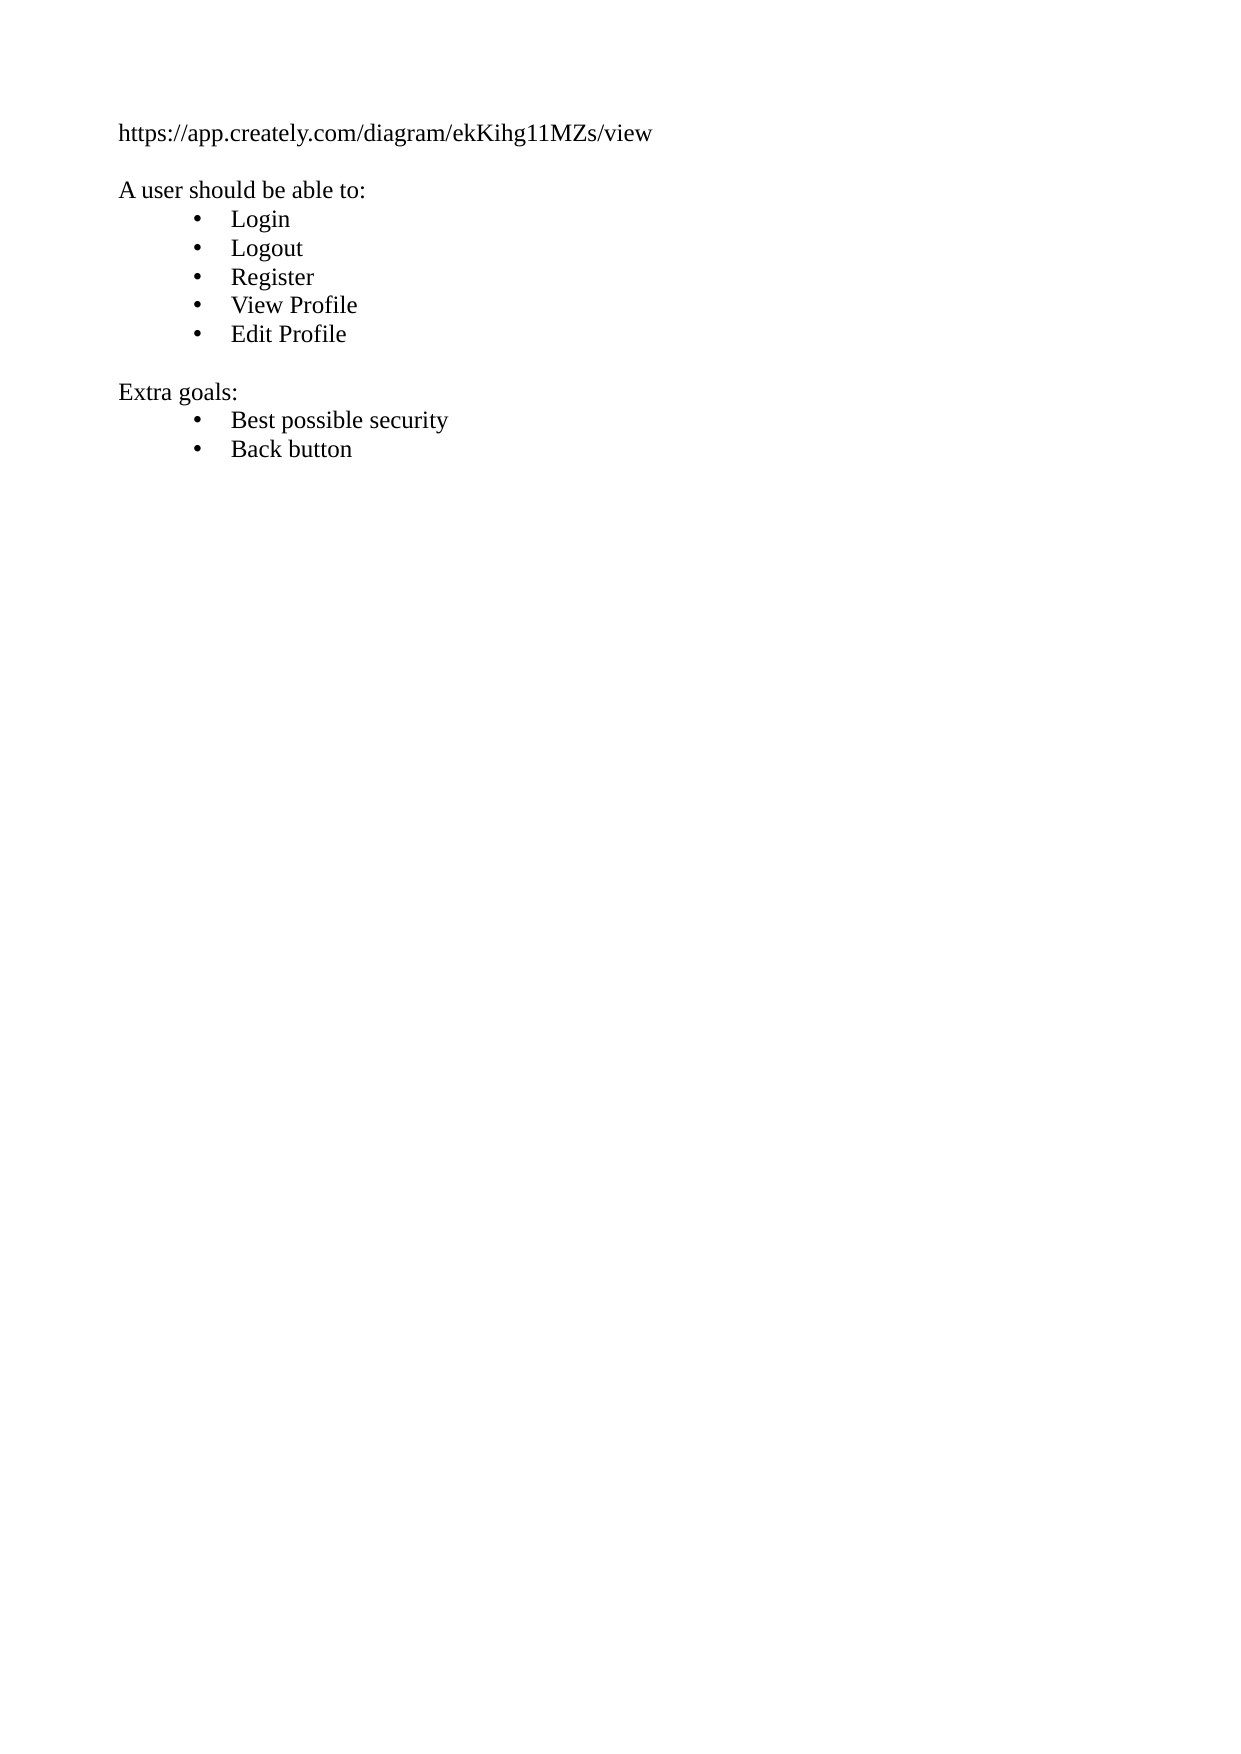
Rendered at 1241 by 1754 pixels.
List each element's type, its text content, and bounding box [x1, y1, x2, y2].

list Login [193, 204, 1122, 233]
text A user should be able to: [118, 176, 1122, 204]
text Extra goals: [118, 377, 1122, 406]
list Edit Profile [193, 319, 1122, 348]
list Logout [193, 233, 1122, 262]
list Register [193, 262, 1122, 291]
list View Profile [193, 291, 1122, 319]
list Back button [193, 434, 1122, 463]
list Best possible security [193, 406, 1122, 434]
text https://app.creately.com/diagram/ekKihg11MZs/view [118, 118, 1122, 147]
